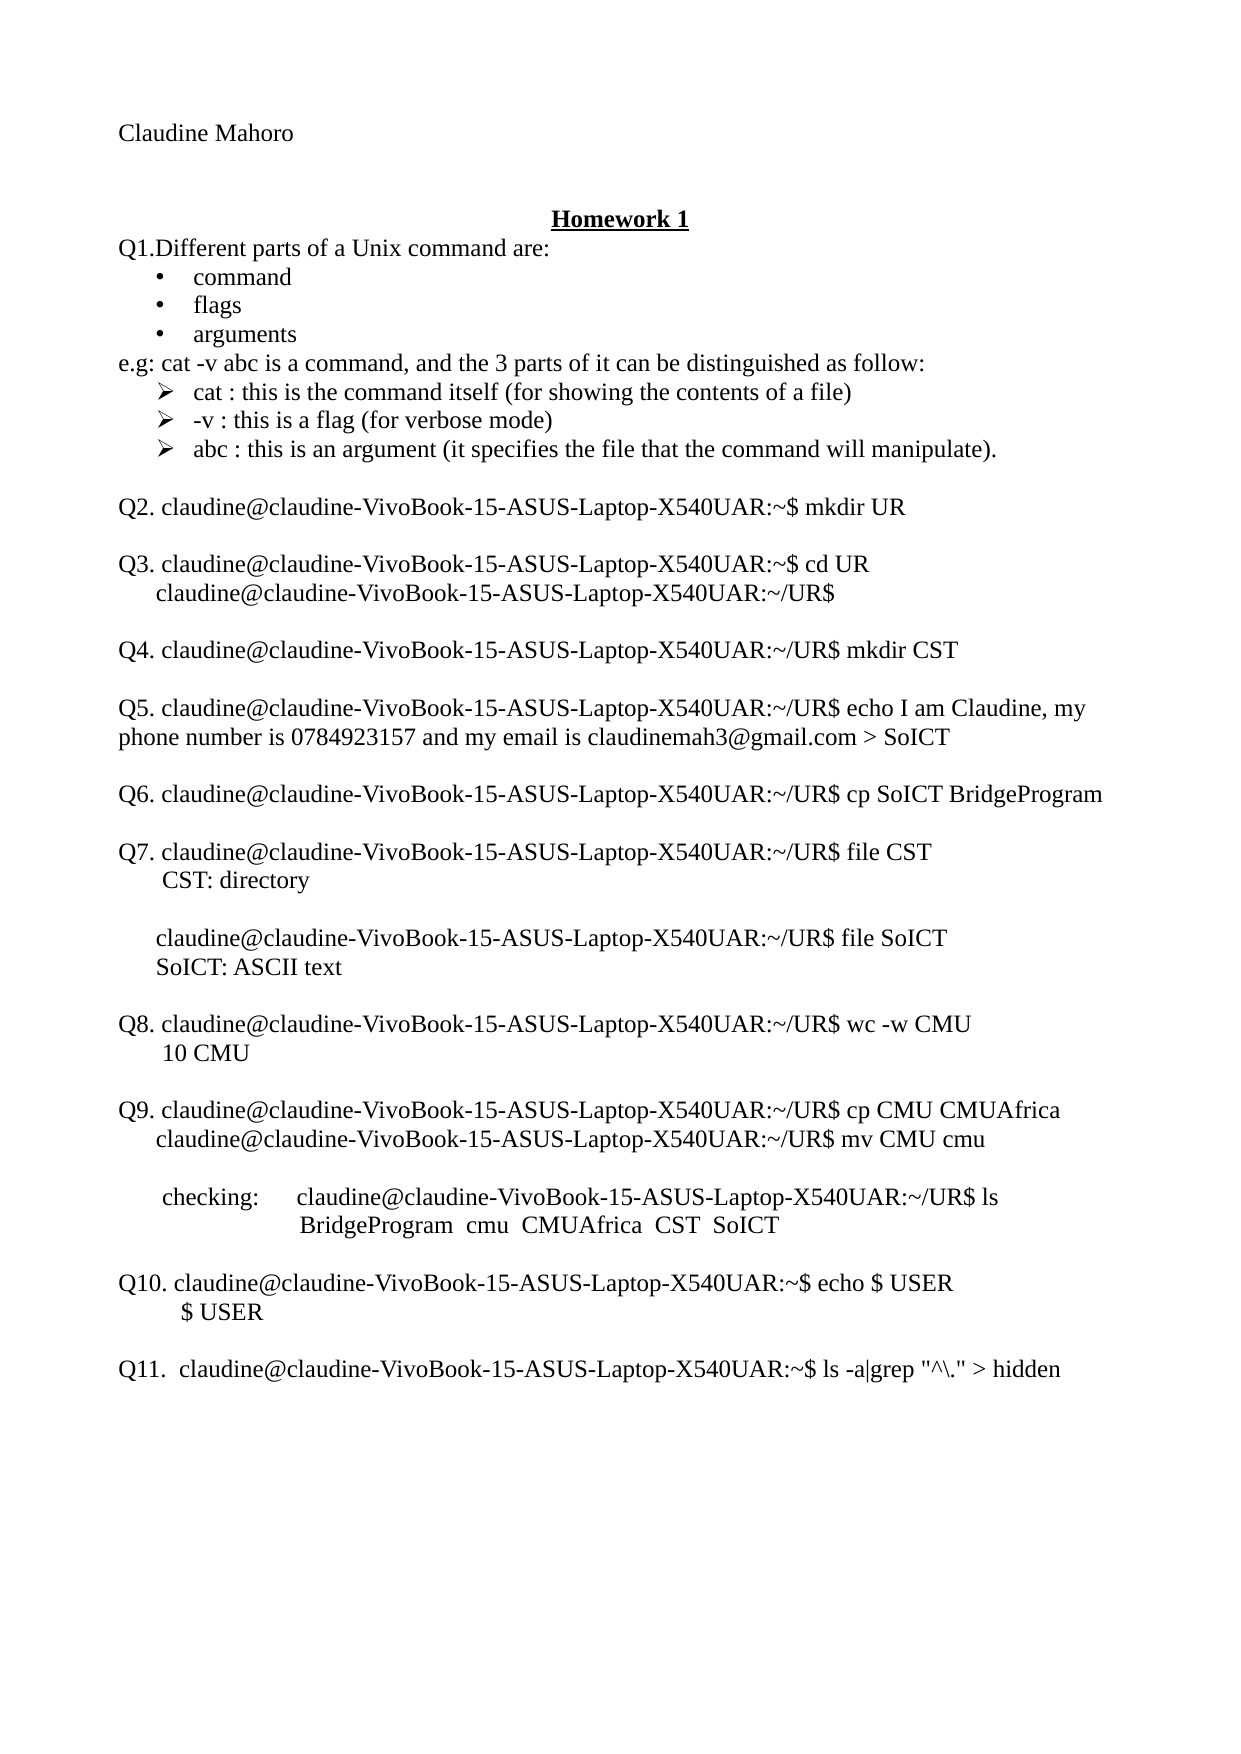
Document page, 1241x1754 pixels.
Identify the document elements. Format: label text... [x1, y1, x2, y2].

text Q3. claudine@claudine-VivoBook-15-ASUS-Laptop-X540UAR:~$ cd UR [118, 549, 1122, 578]
text Q5. claudine@claudine-VivoBook-15-ASUS-Laptop-X540UAR:~/UR$ echo I am Claudine, my phone number is 0784923157 and my email is claudinemah3@gmail.com > SoICT [118, 693, 1122, 751]
list command [156, 262, 1122, 291]
text Q4. claudine@claudine-VivoBook-15-ASUS-Laptop-X540UAR:~/UR$ mkdir CST [118, 636, 1122, 664]
list flags [156, 291, 1122, 319]
text Q2. claudine@claudine-VivoBook-15-ASUS-Laptop-X540UAR:~$ mkdir UR [118, 492, 1122, 521]
text Homework 1 [118, 204, 1122, 233]
text e.g: cat -v abc is a command, and the 3 parts of it can be distinguished as follow: [118, 348, 1122, 377]
text $ USER [118, 1297, 1122, 1326]
text Q9. claudine@claudine-VivoBook-15-ASUS-Laptop-X540UAR:~/UR$ cp CMU CMUAfrica [118, 1096, 1122, 1124]
text 10 CMU [118, 1038, 1122, 1067]
list cat : this is the command itself (for showing the contents of a file) [156, 377, 1122, 406]
text claudine@claudine-VivoBook-15-ASUS-Laptop-X540UAR:~/UR$ mv CMU cmu [118, 1124, 1122, 1153]
text Claudine Mahoro [118, 118, 1122, 147]
text Q10. claudine@claudine-VivoBook-15-ASUS-Laptop-X540UAR:~$ echo $ USER [118, 1268, 1122, 1297]
text Q1.Different parts of a Unix command are: [118, 233, 1122, 262]
list arguments [156, 319, 1122, 348]
text Q6. claudine@claudine-VivoBook-15-ASUS-Laptop-X540UAR:~/UR$ cp SoICT BridgeProgram [118, 779, 1122, 808]
text claudine@claudine-VivoBook-15-ASUS-Laptop-X540UAR:~/UR$ [118, 578, 1122, 607]
text Q7. claudine@claudine-VivoBook-15-ASUS-Laptop-X540UAR:~/UR$ file CST [118, 837, 1122, 866]
text claudine@claudine-VivoBook-15-ASUS-Laptop-X540UAR:~/UR$ file SoICT [118, 923, 1122, 952]
text BridgeProgram cmu CMUAfrica CST SoICT [118, 1211, 1122, 1239]
list abc : this is an argument (it specifies the file that the command will manipulate). [156, 434, 1122, 463]
text Q8. claudine@claudine-VivoBook-15-ASUS-Laptop-X540UAR:~/UR$ wc -w CMU [118, 1009, 1122, 1038]
text checking: claudine@claudine-VivoBook-15-ASUS-Laptop-X540UAR:~/UR$ ls [118, 1182, 1122, 1211]
text Q11. claudine@claudine-VivoBook-15-ASUS-Laptop-X540UAR:~$ ls -a|grep "^\." > hidden [118, 1354, 1122, 1383]
text SoICT: ASCII text [118, 952, 1122, 981]
text CST: directory [118, 866, 1122, 894]
list -v : this is a flag (for verbose mode) [156, 406, 1122, 434]
